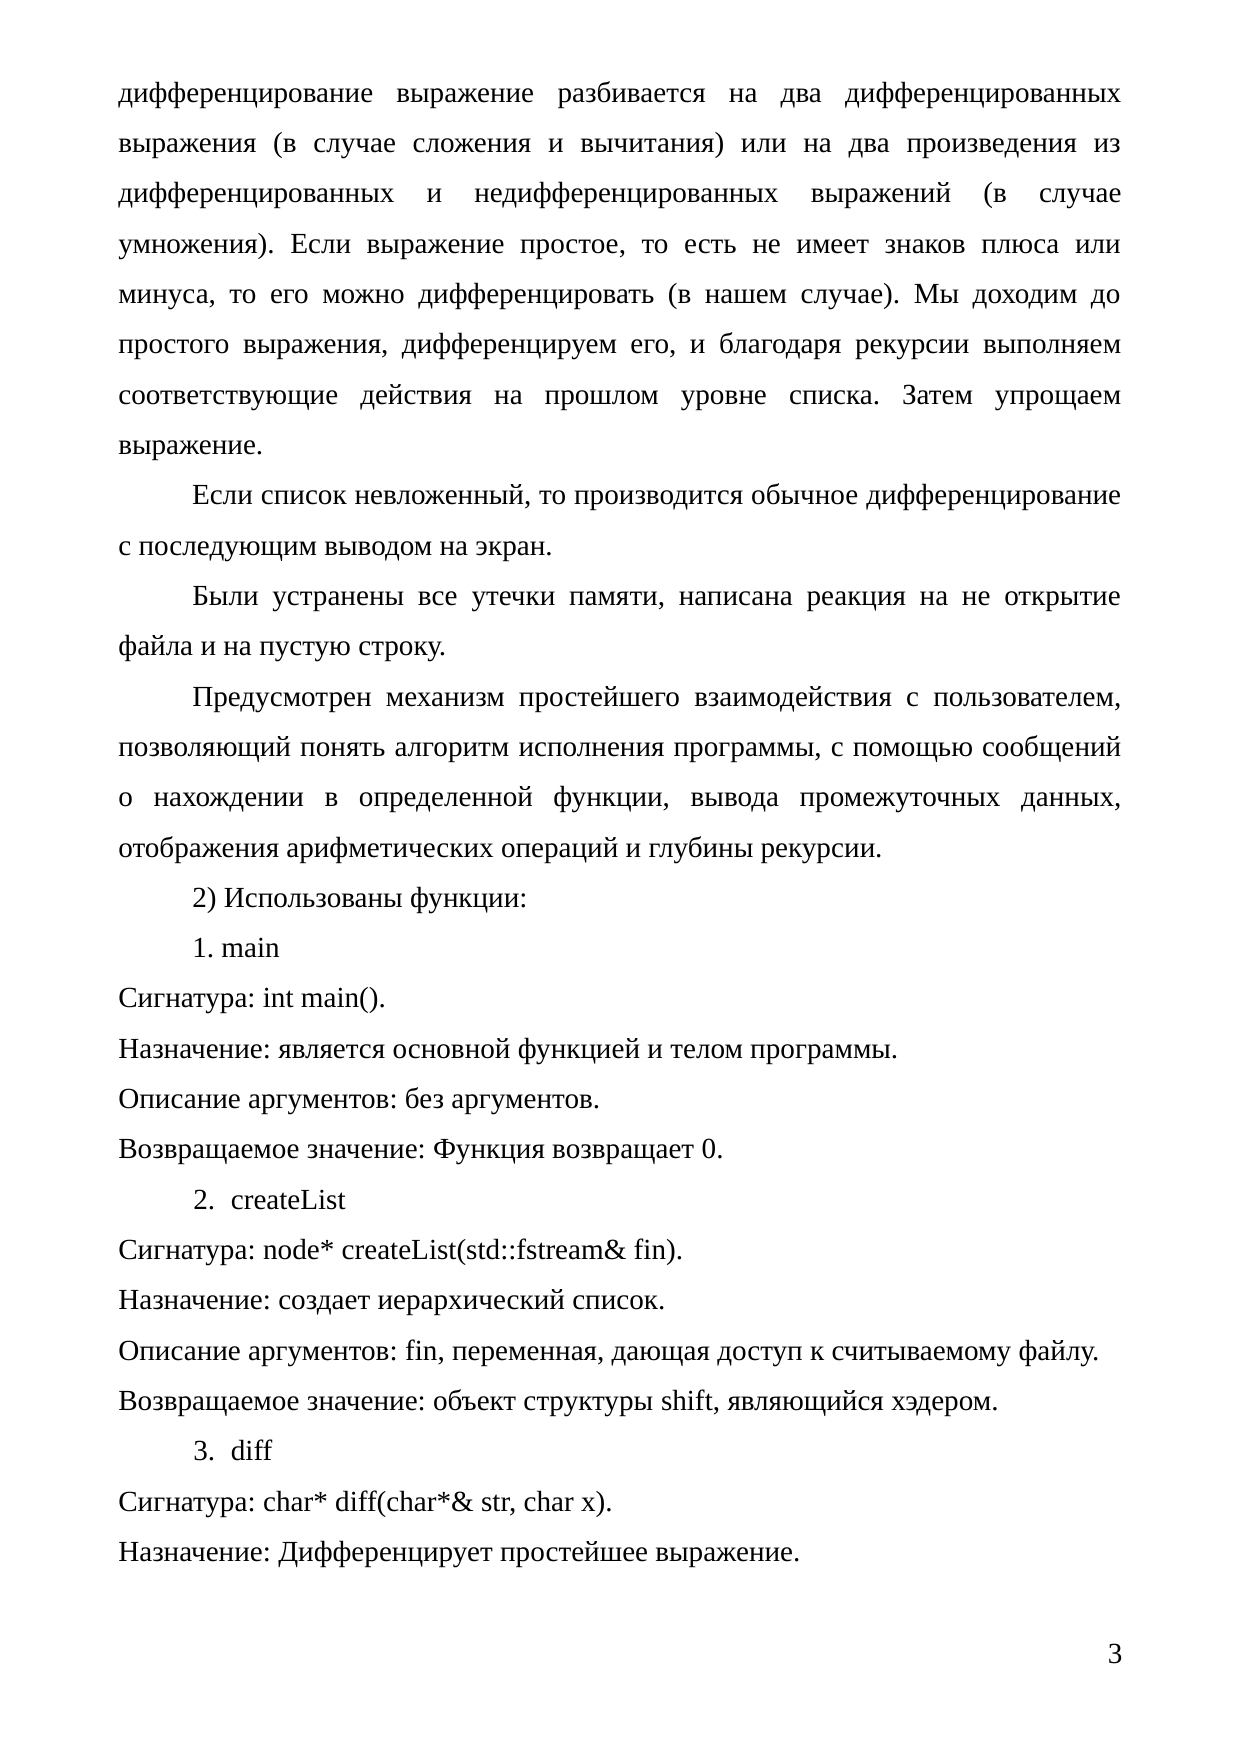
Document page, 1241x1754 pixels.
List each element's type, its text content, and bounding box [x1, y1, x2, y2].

text 1. main [118, 930, 1122, 964]
list diff [193, 1433, 1122, 1467]
text Были устранены все утечки памяти, написана реакция на не открытие файла и на пустую строку. [118, 578, 1122, 662]
list createList [193, 1182, 1122, 1215]
text Если список невложенный, то производится обычное дифференцирование с последующим выводом на экран. [118, 477, 1122, 561]
text Сигнатура: char* diff(char*& str, char x). [118, 1484, 1122, 1517]
text Сигнатура: int main(). [118, 981, 1122, 1014]
text Назначение: является основной функцией и телом программы. [118, 1031, 1122, 1064]
text Сигнатура: node* createList(std::fstream& fin). [118, 1232, 1122, 1266]
text 2) Использованы функции: [118, 880, 1122, 913]
text Описание аргументов: fin, переменная, дающая доступ к считываемому файлу. [118, 1333, 1122, 1366]
text Предусмотрен механизм простейшего взаимодействия с пользователем, позволяющий понять алгоритм исполнения программы, с помощью сообщений о нахождении в определенной функции, вывода промежуточных данных, отображения арифметических операций и глубины рекурсии. [118, 679, 1122, 863]
text Описание аргументов: без аргументов. [118, 1081, 1122, 1115]
text Возвращаемое значение: Функция возвращает 0. [118, 1132, 1122, 1165]
text дифференцирование выражение разбивается на два дифференцированных выражения (в случае сложения и вычитания) или на два произведения из дифференцированных и недифференцированных выражений (в случае умножения). Если выражение простое, то есть не имеет знаков плюса или минуса, то его можно дифференцировать (в нашем случае). Мы доходим до простого выражения, дифференцируем его, и благодаря рекурсии выполняем соответствующие действия на прошлом уровне списка. Затем упрощаем выражение. [118, 75, 1122, 461]
text Назначение: создает иерархический список. [118, 1282, 1122, 1316]
text Возвращаемое значение: объект структуры shift, являющийся хэдером. [118, 1383, 1122, 1417]
text Назначение: Дифференцирует простейшее выражение. [118, 1534, 1122, 1568]
